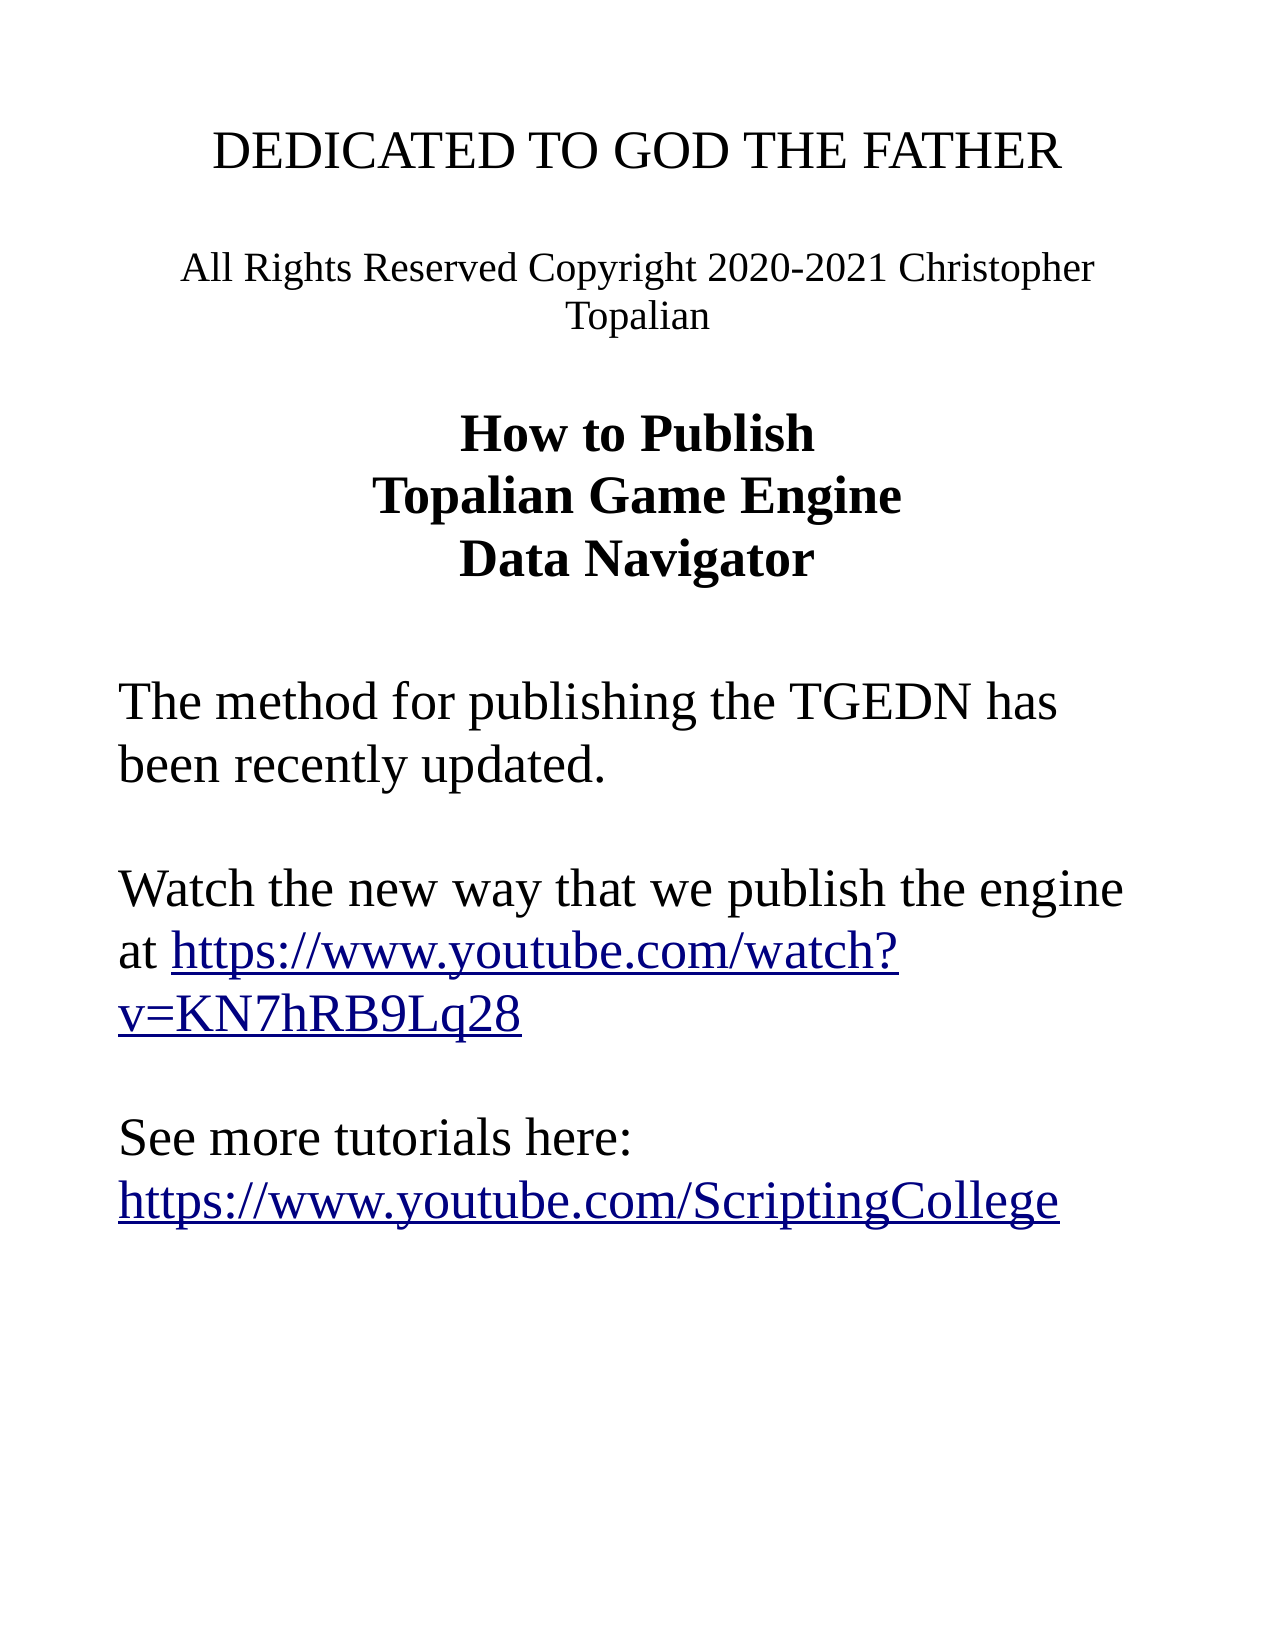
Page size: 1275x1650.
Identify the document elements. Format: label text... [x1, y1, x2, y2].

text See more tutorials here: [118, 1105, 1157, 1167]
text All Rights Reserved Copyright 2020-2021 Christopher Topalian [118, 243, 1157, 338]
text DEDICATED TO GOD THE FATHER [118, 118, 1157, 180]
text https://www.youtube.com/ScriptingCollege [118, 1167, 1157, 1230]
text The method for publishing the TGEDN has been recently updated. [118, 669, 1157, 794]
text How to Publish Topalian Game Engine Data Navigator [118, 401, 1157, 588]
text Watch the new way that we publish the engine at https://www.youtube.com/watch?v=KN7hRB9Lq28 [118, 856, 1157, 1043]
